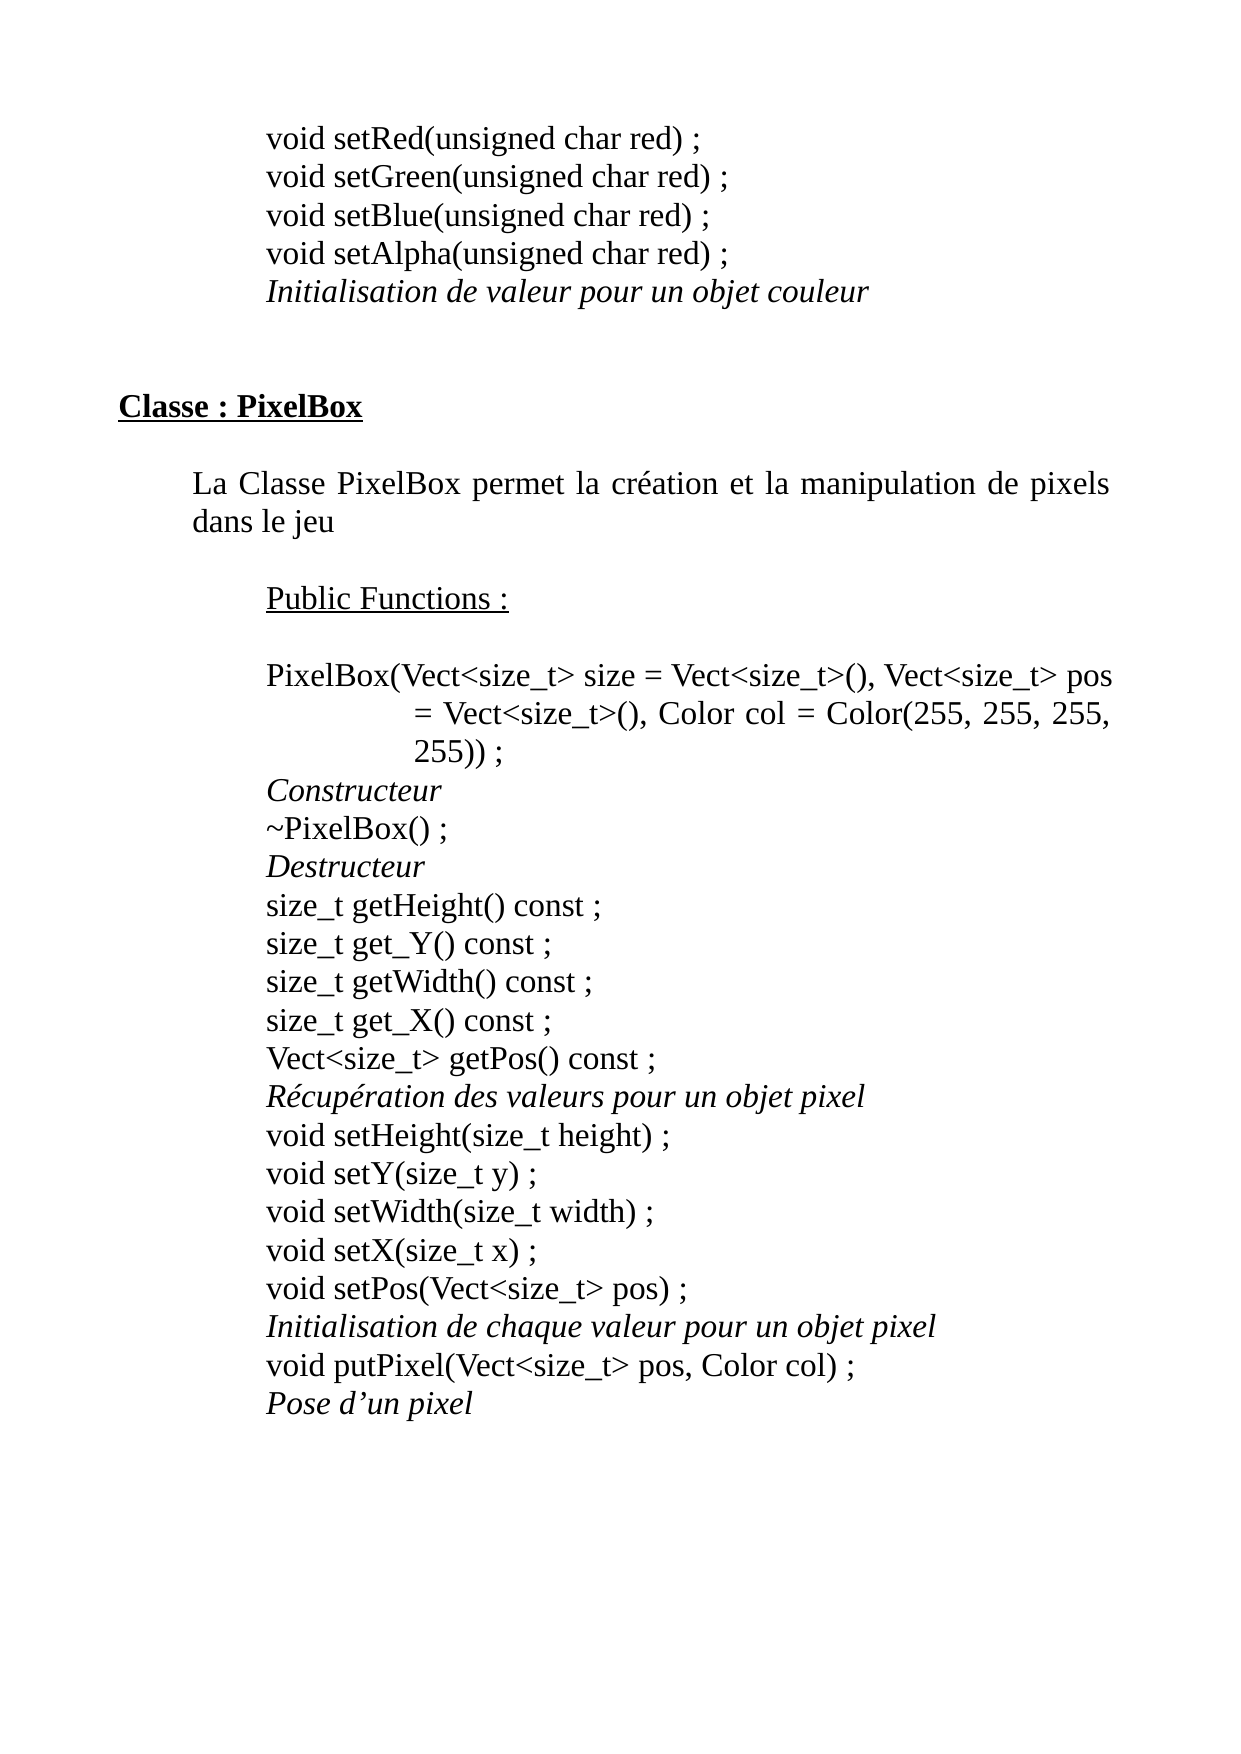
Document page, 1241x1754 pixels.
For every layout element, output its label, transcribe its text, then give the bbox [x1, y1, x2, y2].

text void setHeight(size_t height) ; [118, 1115, 1122, 1153]
text size_t getWidth() const ; [118, 961, 1122, 1000]
text void putPixel(Vect<size_t> pos, Color col) ; [118, 1345, 1122, 1383]
text void setWidth(size_t width) ; [118, 1191, 1122, 1230]
text ~PixelBox() ; [118, 808, 1122, 846]
text Récupération des valeurs pour un objet pixel [118, 1076, 1122, 1115]
text Vect<size_t> getPos() const ; [118, 1038, 1122, 1076]
text PixelBox(Vect<size_t> size = Vect<size_t>(), Vect<size_t> pos = Vect<size_t>(), Color col = Color(255, 255, 255, 255)) ; [118, 655, 1122, 770]
text La Classe PixelBox permet la création et la manipulation de pixels dans le jeu [118, 463, 1122, 540]
text void setPos(Vect<size_t> pos) ; [118, 1268, 1122, 1306]
text Public Functions : [118, 578, 1122, 616]
text void setRed(unsigned char red) ; [118, 118, 1122, 156]
text Initialisation de valeur pour un objet couleur [118, 271, 1122, 310]
text Classe : PixelBox [118, 386, 1122, 425]
text Constructeur [118, 770, 1122, 808]
text size_t get_Y() const ; [118, 923, 1122, 961]
text void setY(size_t y) ; [118, 1153, 1122, 1191]
text Destructeur [118, 846, 1122, 885]
text size_t get_X() const ; [118, 1000, 1122, 1038]
text void setAlpha(unsigned char red) ; [118, 233, 1122, 271]
text void setBlue(unsigned char red) ; [118, 195, 1122, 233]
text void setX(size_t x) ; [118, 1230, 1122, 1268]
text size_t getHeight() const ; [118, 885, 1122, 923]
text void setGreen(unsigned char red) ; [118, 156, 1122, 195]
text Initialisation de chaque valeur pour un objet pixel [118, 1306, 1122, 1345]
text Pose d’un pixel [118, 1383, 1122, 1421]
